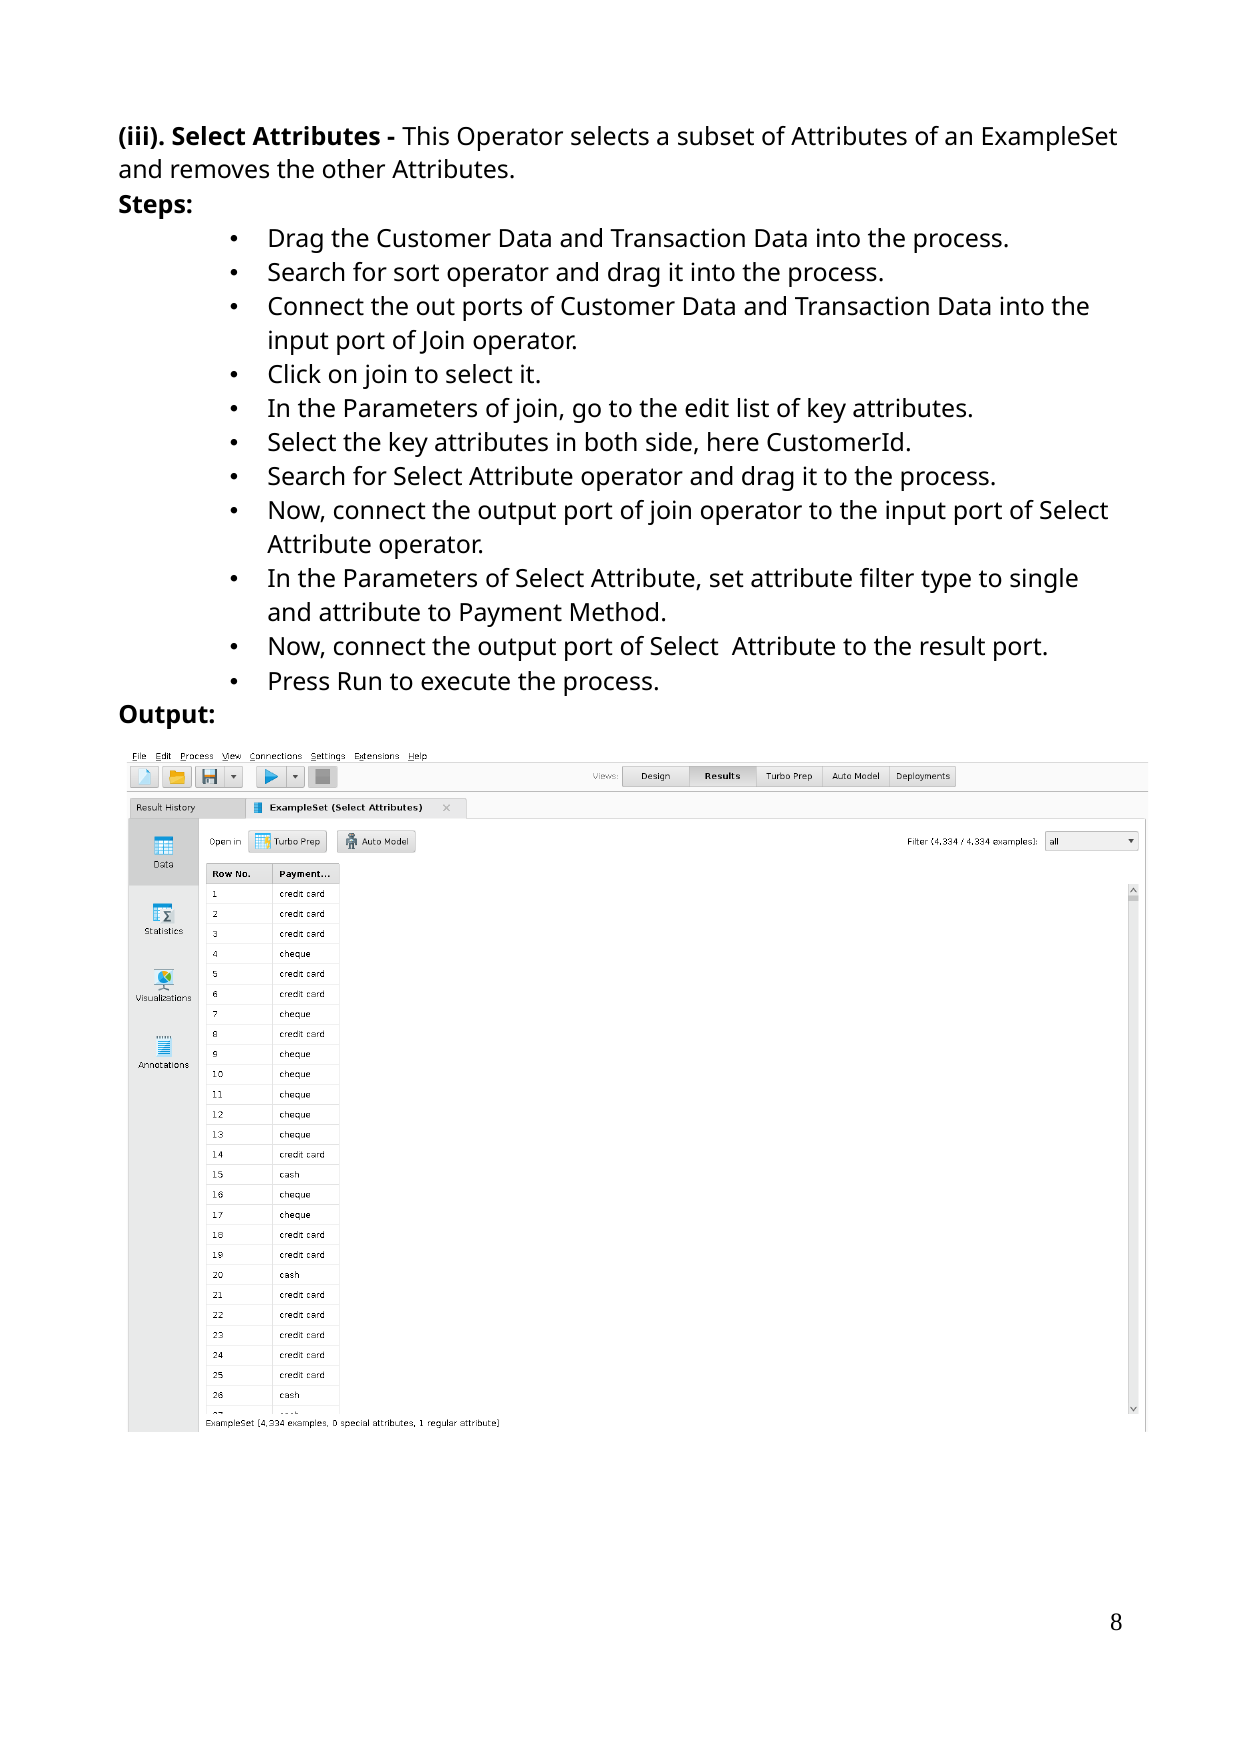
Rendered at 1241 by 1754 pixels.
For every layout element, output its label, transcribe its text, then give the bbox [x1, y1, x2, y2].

list Now, connect the output port of Select Attribute to the result port. [229, 629, 1122, 663]
text Output: [118, 697, 1122, 731]
list In the Parameters of join, go to the edit list of key attributes. [229, 391, 1122, 425]
text (iii). Select Attributes - This Operator selects a subset of Attributes of an ExampleSet and removes the other Attributes. [118, 118, 1122, 186]
text Steps: [118, 186, 1122, 220]
list Drag the Customer Data and Transaction Data into the process. [229, 220, 1122, 254]
list Select the key attributes in both side, here CustomerId. [229, 425, 1122, 459]
list Search for sort operator and drag it into the process. [229, 254, 1122, 288]
list Now, connect the output port of join operator to the input port of Select Attribute operator. [229, 493, 1122, 561]
picture [126, 751, 1149, 1432]
list Click on join to select it. [229, 357, 1122, 391]
list Press Run to execute the process. [229, 663, 1122, 697]
list In the Parameters of Select Attribute, set attribute filter type to single and attribute to Payment Method. [229, 561, 1122, 629]
list Connect the out ports of Customer Data and Transaction Data into the input port of Join operator. [229, 288, 1122, 357]
list Search for Select Attribute operator and drag it to the process. [229, 459, 1122, 493]
